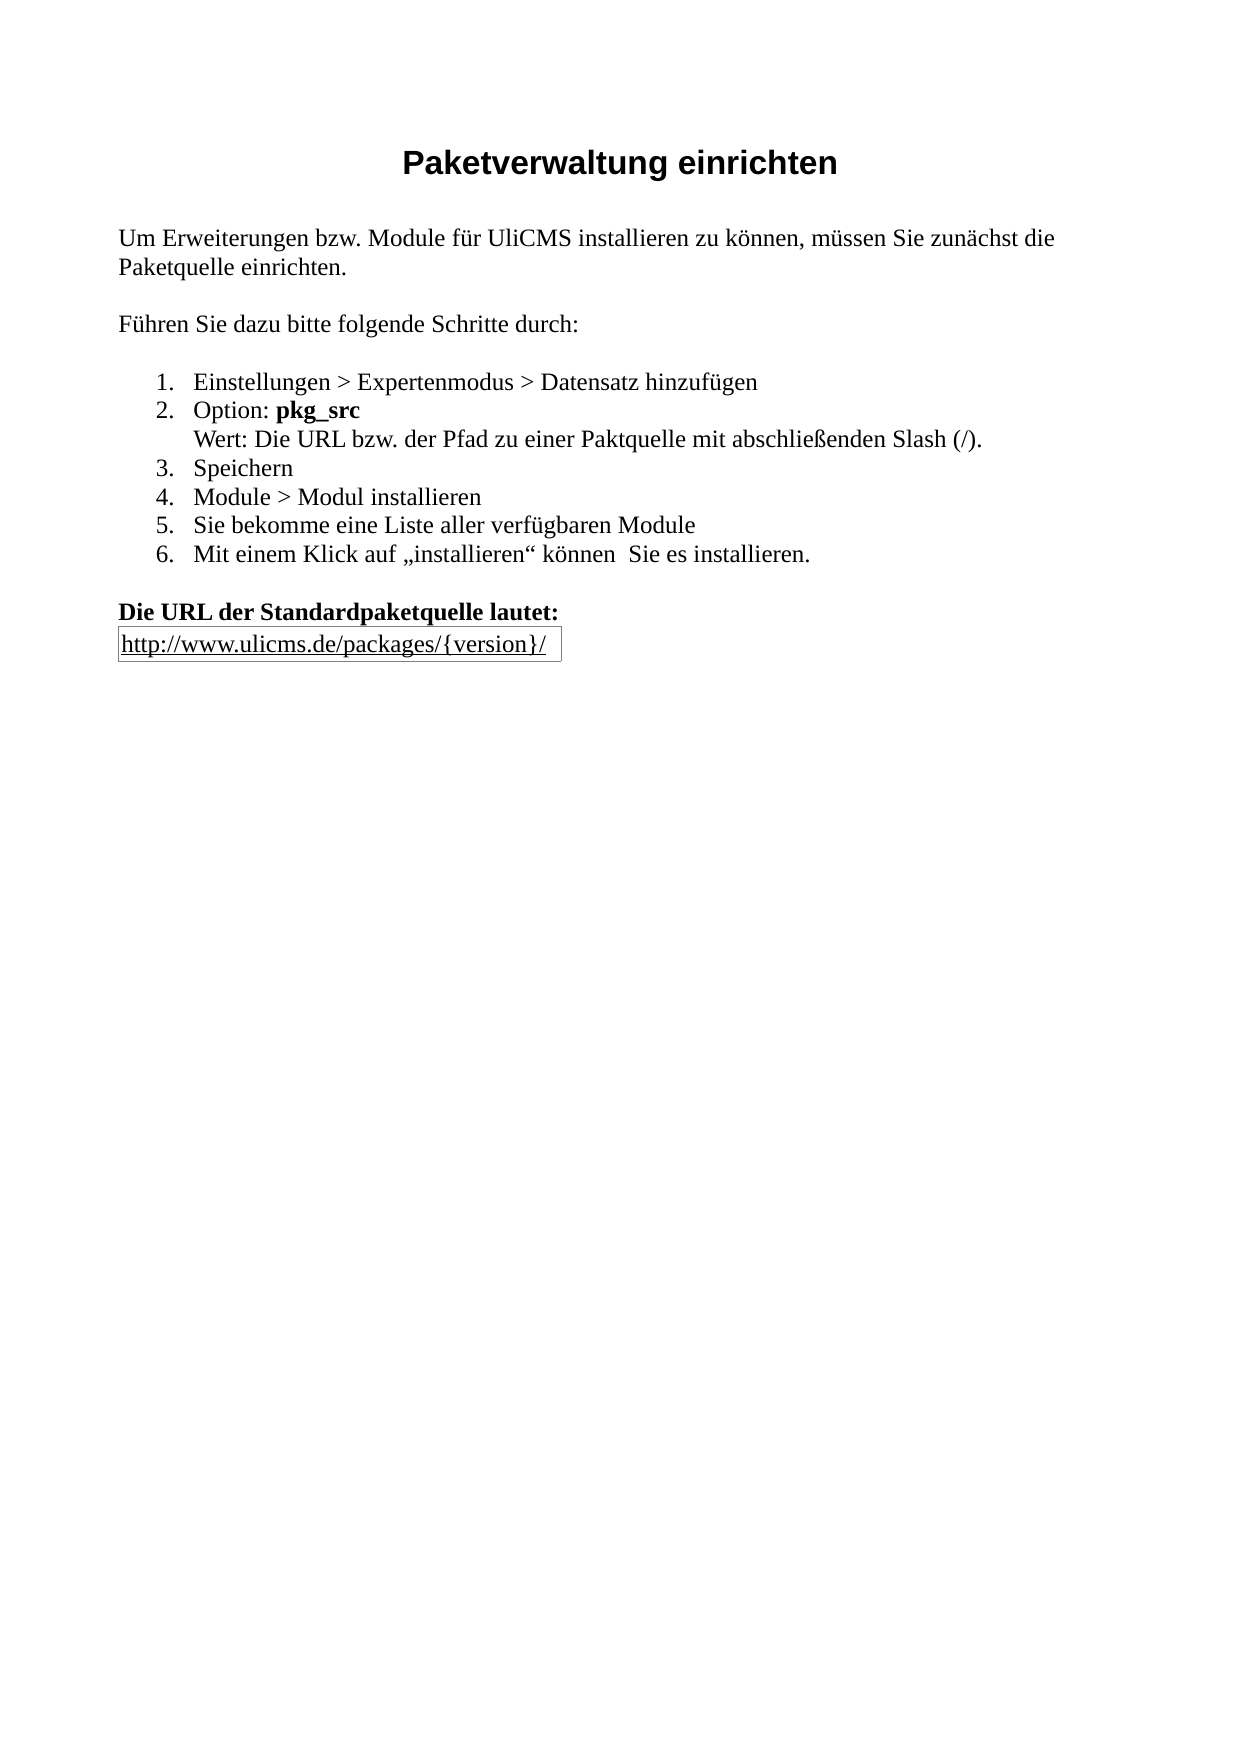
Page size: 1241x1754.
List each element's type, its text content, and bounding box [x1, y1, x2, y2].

list Einstellungen > Expertenmodus > Datensatz hinzufügen [156, 367, 1122, 396]
list Option: pkg_src Wert: Die URL bzw. der Pfad zu einer Paktquelle mit abschließenden Slash (/). [156, 396, 1122, 453]
text Um Erweiterungen bzw. Module für UliCMS installieren zu können, müssen Sie zunächst die Paketquelle einrichten. [118, 223, 1122, 281]
text Führen Sie dazu bitte folgende Schritte durch: [118, 309, 1122, 338]
table_header http://www.ulicms.de/packages/{version}/ [119, 627, 561, 661]
list Module > Modul installieren [156, 482, 1122, 511]
text Die URL der Standardpaketquelle lautet: [118, 597, 1122, 626]
list Speichern [156, 453, 1122, 482]
subtitle Paketverwaltung einrichten [118, 143, 1122, 182]
list Sie bekomme eine Liste aller verfügbaren Module [156, 511, 1122, 539]
list Mit einem Klick auf „installieren“ können Sie es installieren. [156, 539, 1122, 568]
